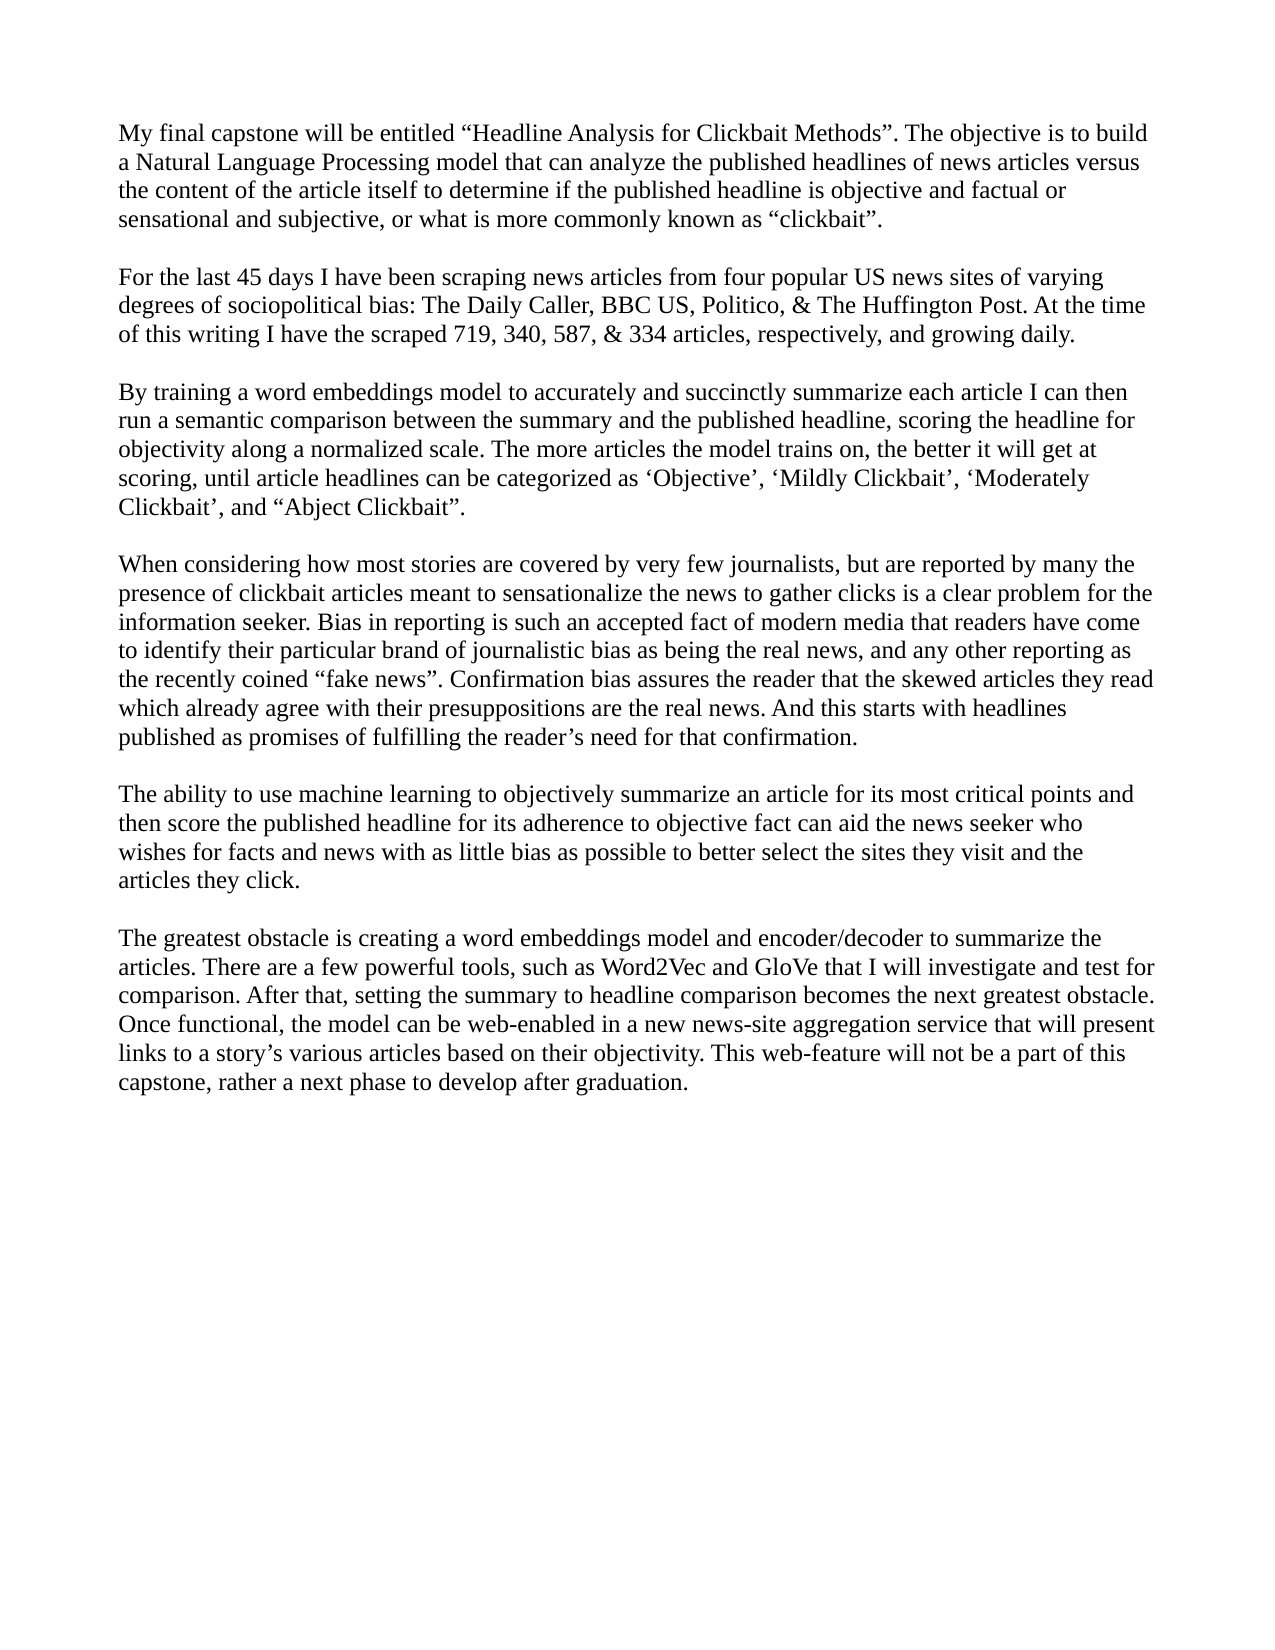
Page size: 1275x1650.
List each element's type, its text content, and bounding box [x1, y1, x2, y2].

text For the last 45 days I have been scraping news articles from four popular US news sites of varying degrees of sociopolitical bias: The Daily Caller, BBC US, Politico, & The Huffington Post. At the time of this writing I have the scraped 719, 340, 587, & 334 articles, respectively, and growing daily. [118, 262, 1157, 348]
text By training a word embeddings model to accurately and succinctly summarize each article I can then run a semantic comparison between the summary and the published headline, scoring the headline for objectivity along a normalized scale. The more articles the model trains on, the better it will get at scoring, until article headlines can be categorized as ‘Objective’, ‘Mildly Clickbait’, ‘Moderately Clickbait’, and “Abject Clickbait”. [118, 377, 1157, 521]
text When considering how most stories are covered by very few journalists, but are reported by many the presence of clickbait articles meant to sensationalize the news to gather clicks is a clear problem for the information seeker. Bias in reporting is such an accepted fact of modern media that readers have come to identify their particular brand of journalistic bias as being the real news, and any other reporting as the recently coined “fake news”. Confirmation bias assures the reader that the skewed articles they read which already agree with their presuppositions are the real news. And this starts with headlines published as promises of fulfilling the reader’s need for that confirmation. [118, 549, 1157, 751]
text The ability to use machine learning to objectively summarize an article for its most critical points and then score the published headline for its adherence to objective fact can aid the news seeker who wishes for facts and news with as little bias as possible to better select the sites they visit and the articles they click. [118, 779, 1157, 894]
text The greatest obstacle is creating a word embeddings model and encoder/decoder to summarize the articles. There are a few powerful tools, such as Word2Vec and GloVe that I will investigate and test for comparison. After that, setting the summary to headline comparison becomes the next greatest obstacle. Once functional, the model can be web-enabled in a new news-site aggregation service that will present links to a story’s various articles based on their objectivity. This web-feature will not be a part of this capstone, rather a next phase to develop after graduation. [118, 923, 1157, 1096]
text My final capstone will be entitled “Headline Analysis for Clickbait Methods”. The objective is to build a Natural Language Processing model that can analyze the published headlines of news articles versus the content of the article itself to determine if the published headline is objective and factual or sensational and subjective, or what is more commonly known as “clickbait”. [118, 118, 1157, 233]
